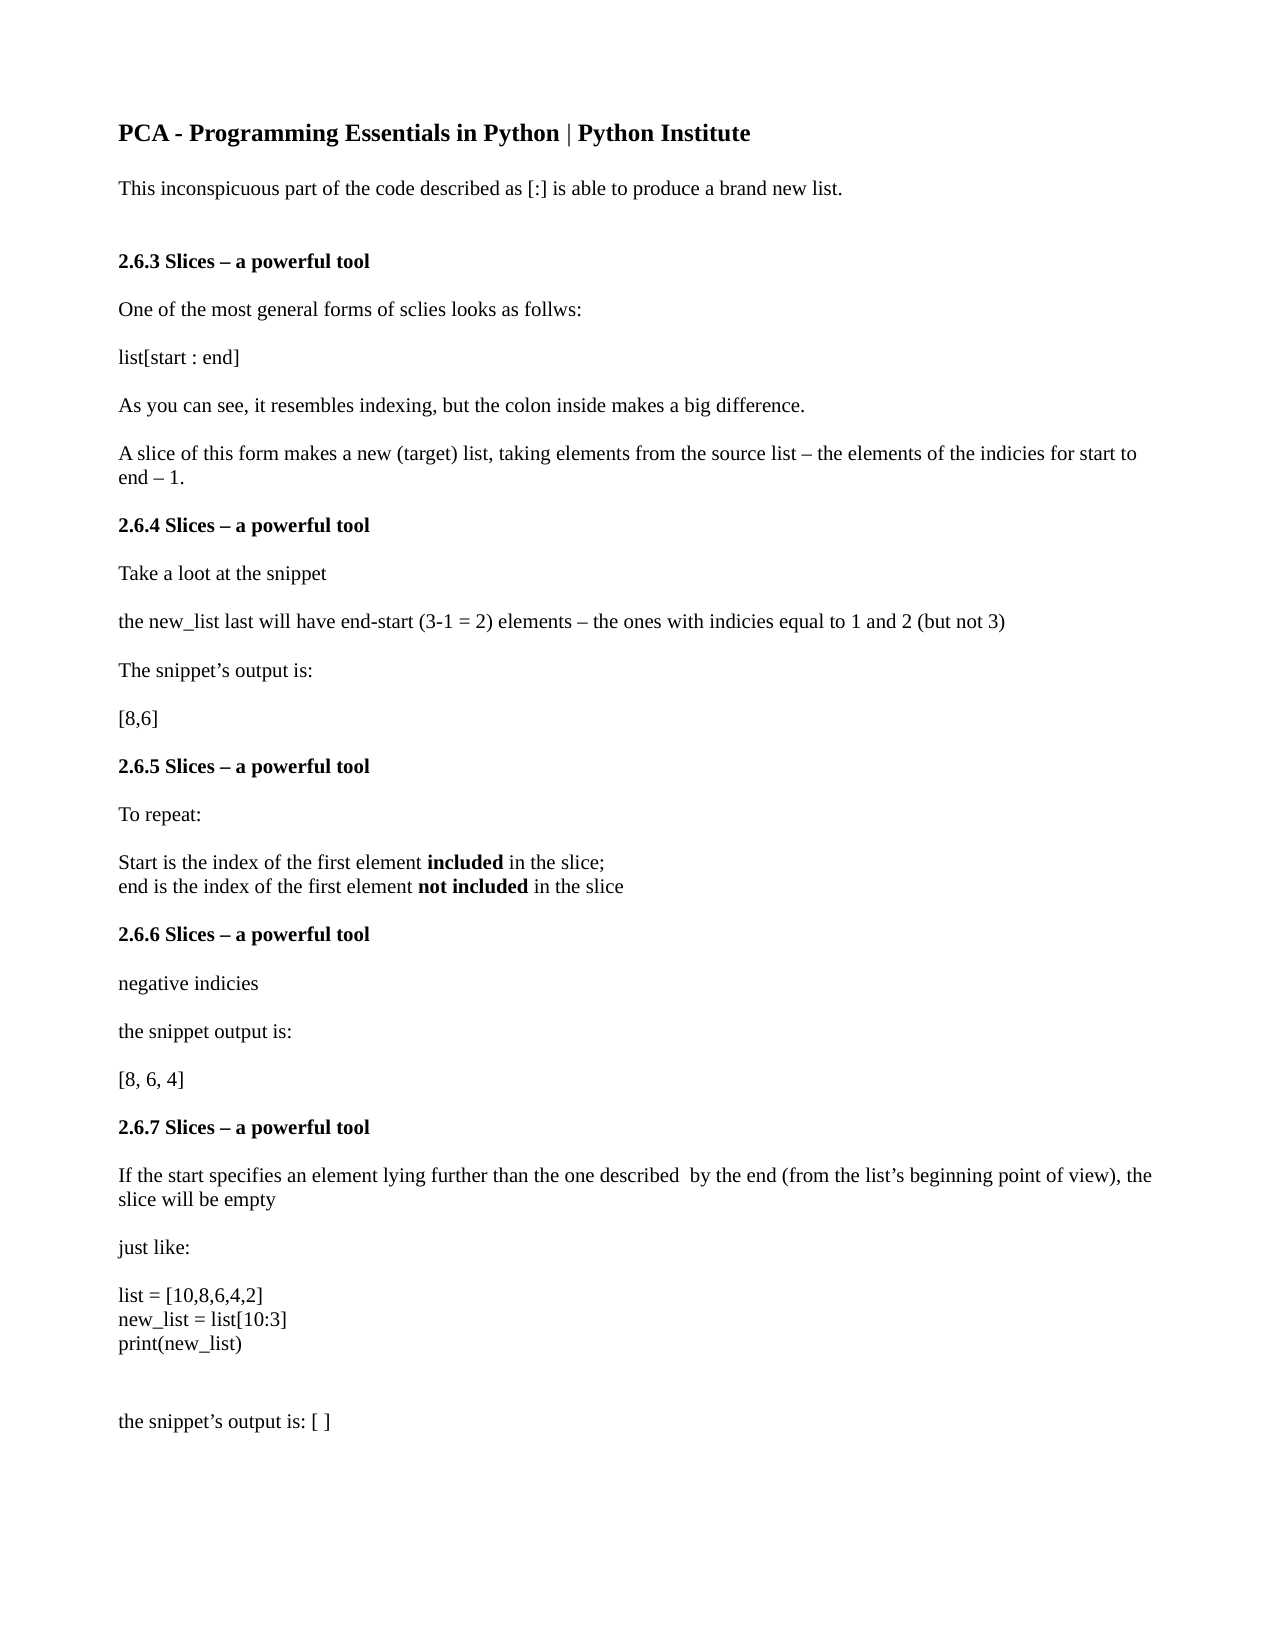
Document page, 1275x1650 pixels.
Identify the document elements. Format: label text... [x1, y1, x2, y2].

text the new_list last will have end-start (3-1 = 2) elements – the ones with indicies equal to 1 and 2 (but not 3) [118, 609, 1157, 633]
text the snippet output is: [118, 1018, 1157, 1043]
text As you can see, it resembles indexing, but the colon inside makes a big difference. [118, 393, 1157, 417]
text To repeat: [118, 802, 1157, 826]
text list = [10,8,6,4,2] [118, 1283, 1157, 1307]
text negative indicies [118, 970, 1157, 994]
text If the start specifies an element lying further than the one described by the end (from the list’s beginning point of view), the slice will be empty [118, 1163, 1157, 1211]
text end is the index of the first element not included in the slice [118, 874, 1157, 898]
text new_list = list[10:3] [118, 1307, 1157, 1331]
text 2.6.3 Slices – a powerful tool [118, 248, 1157, 273]
text the snippet’s output is: [ ] [118, 1409, 1157, 1433]
text list[start : end] [118, 345, 1157, 369]
text [8, 6, 4] [118, 1067, 1157, 1091]
text The snippet’s output is: [118, 658, 1157, 682]
text One of the most general forms of sclies looks as follws: [118, 297, 1157, 321]
text Start is the index of the first element included in the slice; [118, 850, 1157, 874]
text print(new_list) [118, 1331, 1157, 1355]
text 2.6.6 Slices – a powerful tool [118, 922, 1157, 946]
text 2.6.5 Slices – a powerful tool [118, 754, 1157, 778]
text Take a loot at the snippet [118, 561, 1157, 585]
text A slice of this form makes a new (target) list, taking elements from the source list – the elements of the indicies for start to end – 1. [118, 441, 1157, 489]
text [8,6] [118, 706, 1157, 730]
text just like: [118, 1235, 1157, 1259]
text 2.6.4 Slices – a powerful tool [118, 513, 1157, 537]
text 2.6.7 Slices – a powerful tool [118, 1115, 1157, 1139]
text This inconspicuous part of the code described as [:] is able to produce a brand new list. [118, 176, 1157, 200]
